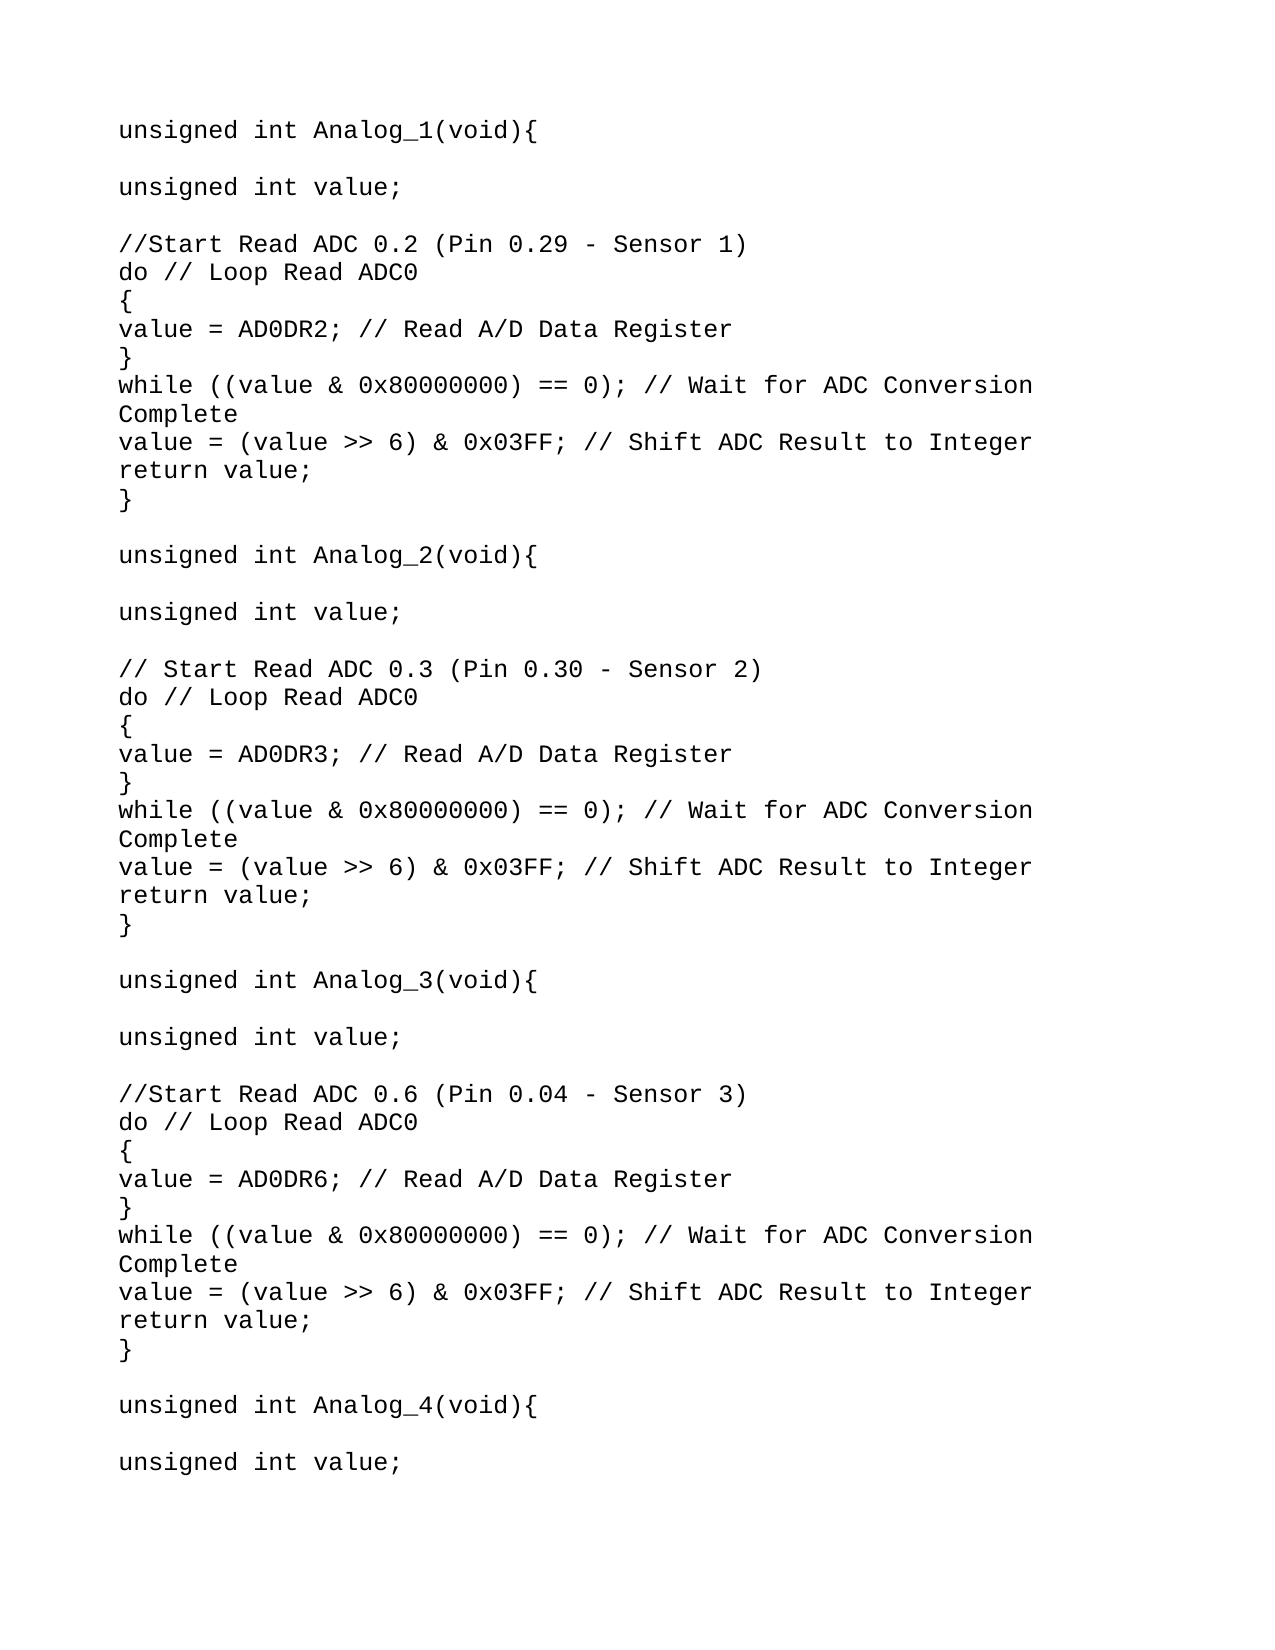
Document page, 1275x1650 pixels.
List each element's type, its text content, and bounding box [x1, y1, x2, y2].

text unsigned int Analog_1(void){ unsigned int value; //Start Read ADC 0.2 (Pin 0.29 - Sensor 1) do // Loop Read ADC0 { value = AD0DR2; // Read A/D Data Register } while ((value & 0x80000000) == 0); // Wait for ADC Conversion Complete value = (value >> 6) & 0x03FF; // Shift ADC Result to Integer return value; } unsigned int Analog_2(void){ unsigned int value; // Start Read ADC 0.3 (Pin 0.30 - Sensor 2) do // Loop Read ADC0 { value = AD0DR3; // Read A/D Data Register } while ((value & 0x80000000) == 0); // Wait for ADC Conversion Complete value = (value >> 6) & 0x03FF; // Shift ADC Result to Integer return value; } unsigned int Analog_3(void){ unsigned int value; //Start Read ADC 0.6 (Pin 0.04 - Sensor 3) do // Loop Read ADC0 { value = AD0DR6; // Read A/D Data Register } while ((value & 0x80000000) == 0); // Wait for ADC Conversion Complete value = (value >> 6) & 0x03FF; // Shift ADC Result to Integer return value; } unsigned int Analog_4(void){ unsigned int value; [118, 118, 1157, 1506]
